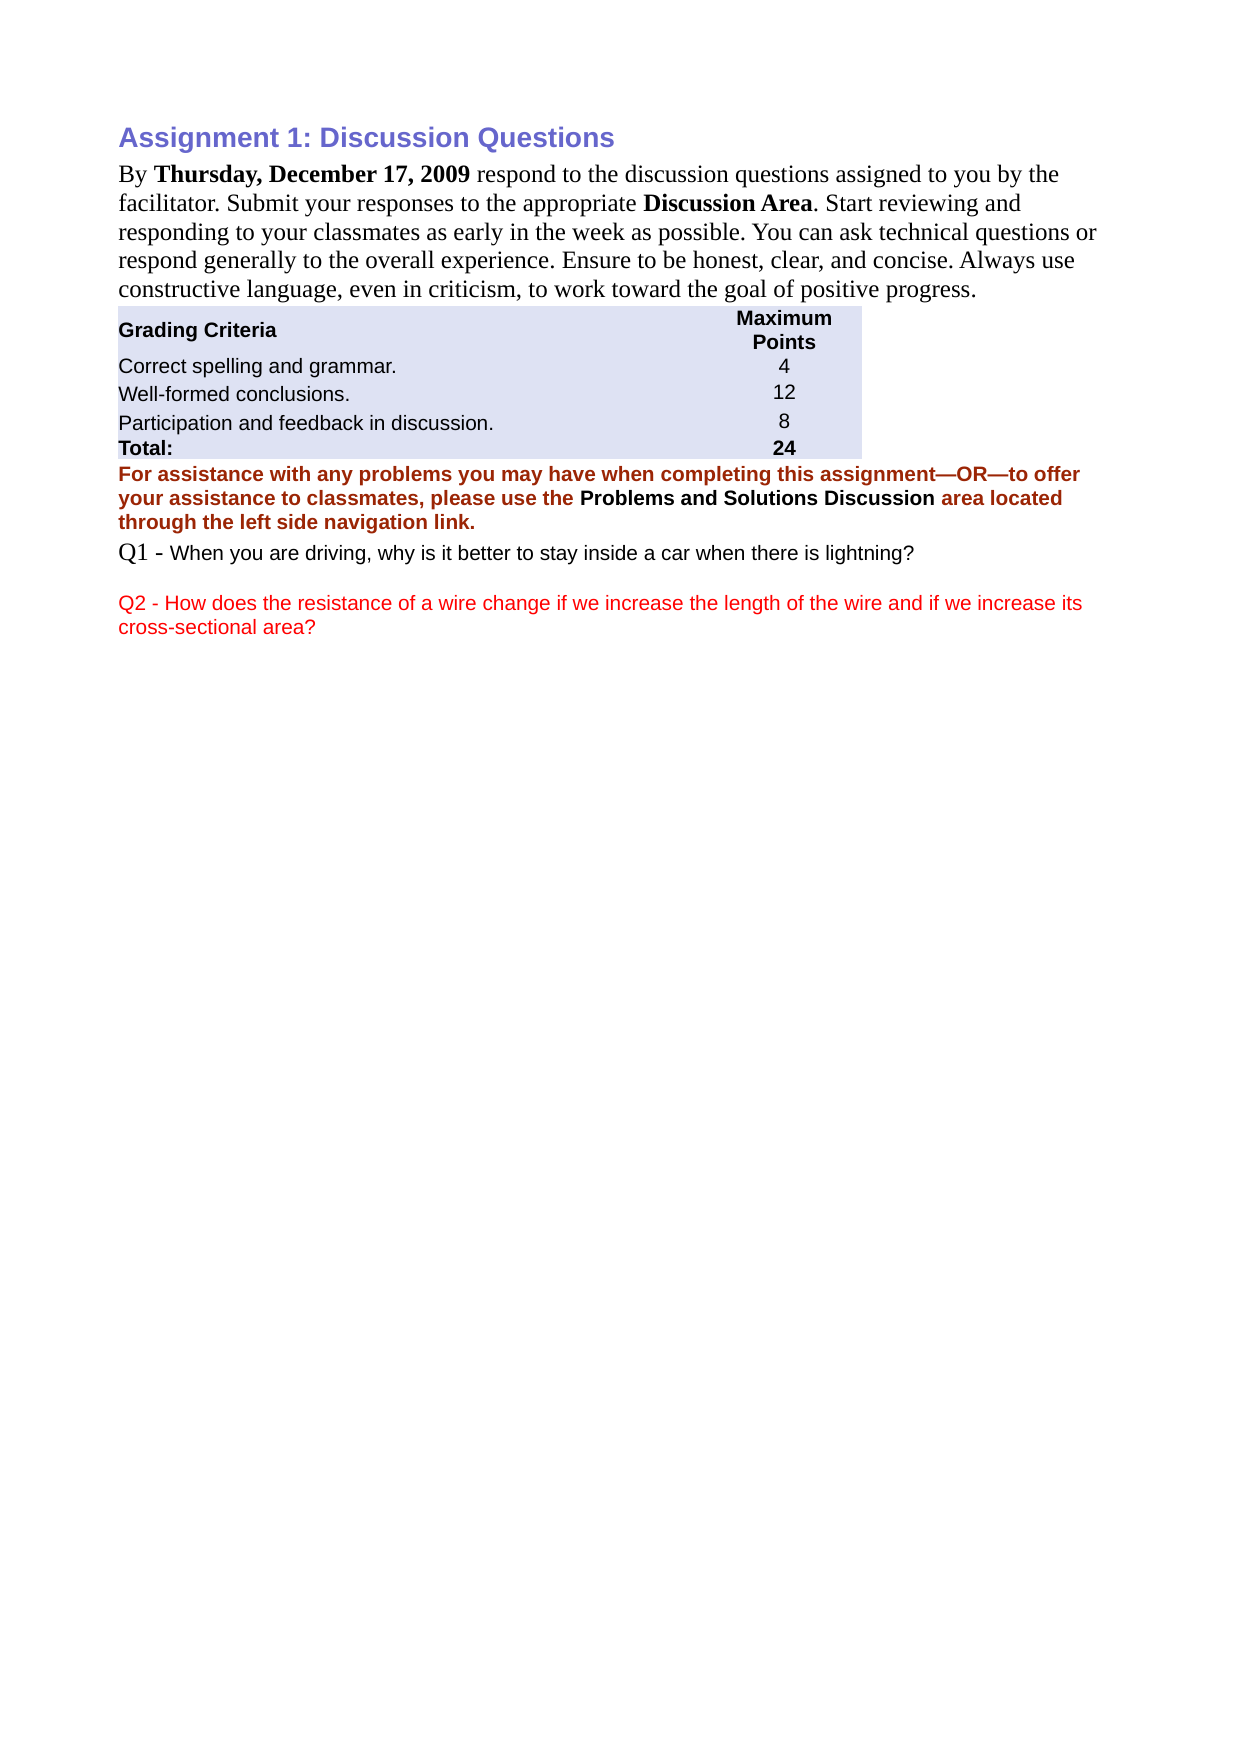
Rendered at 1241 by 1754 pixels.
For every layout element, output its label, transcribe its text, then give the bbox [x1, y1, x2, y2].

table_cell 12 [706, 378, 862, 407]
table_cell 24 [706, 435, 862, 459]
text For assistance with any problems you may have when completing this assignment—OR—to offer your assistance to classmates, please use the Problems and Solutions Discussion area located through the left side navigation link. [118, 462, 1122, 534]
table_header Grading Criteria [118, 306, 706, 354]
text Assignment 1: Discussion Questions [118, 121, 1122, 153]
table_cell Total: [118, 435, 706, 459]
text By Thursday, December 17, 2009 respond to the discussion questions assigned to you by the facilitator. Submit your responses to the appropriate Discussion Area. Start reviewing and responding to your classmates as early in the week as possible. You can ask technical questions or respond generally to the overall experience. Ensure to be honest, clear, and concise. Always use constructive language, even in criticism, to work toward the goal of positive progress. [118, 159, 1122, 303]
table_cell Participation and feedback in discussion. [118, 407, 706, 435]
text Q2 - How does the resistance of a wire change if we increase the length of the wire and if we increase its cross-sectional area? [118, 591, 1122, 639]
text Q1 - When you are driving, why is it better to stay inside a car when there is lightning? [118, 537, 1122, 566]
table_cell Well-formed conclusions. [118, 378, 706, 407]
table_cell 4 [706, 354, 862, 378]
table_header Maximum Points [706, 306, 862, 354]
table_cell Correct spelling and grammar. [118, 354, 706, 378]
table_cell 8 [706, 407, 862, 435]
